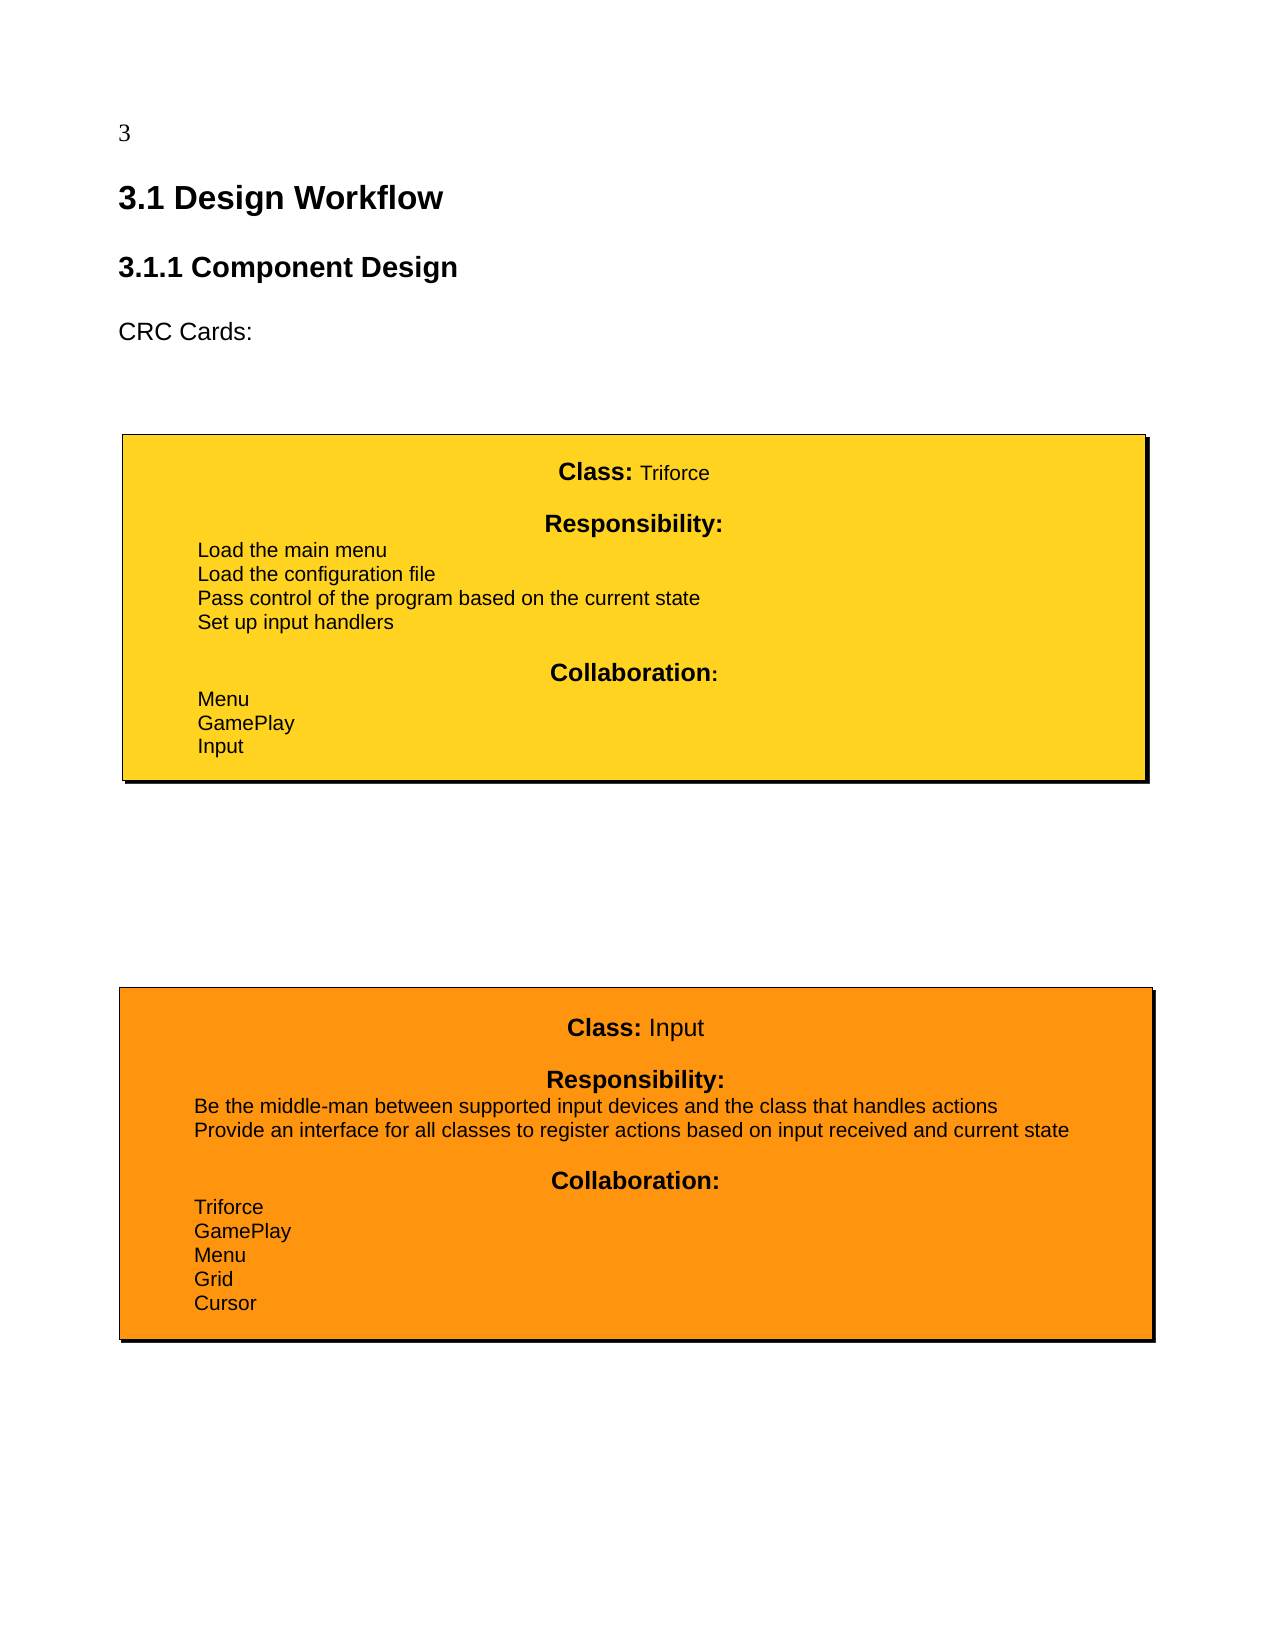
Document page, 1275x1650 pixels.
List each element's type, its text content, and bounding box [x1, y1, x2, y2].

text 3.1 Design Workflow [118, 178, 1157, 217]
text CRC Cards: [118, 317, 1157, 346]
text 3.1.1 Component Design [118, 250, 1157, 284]
